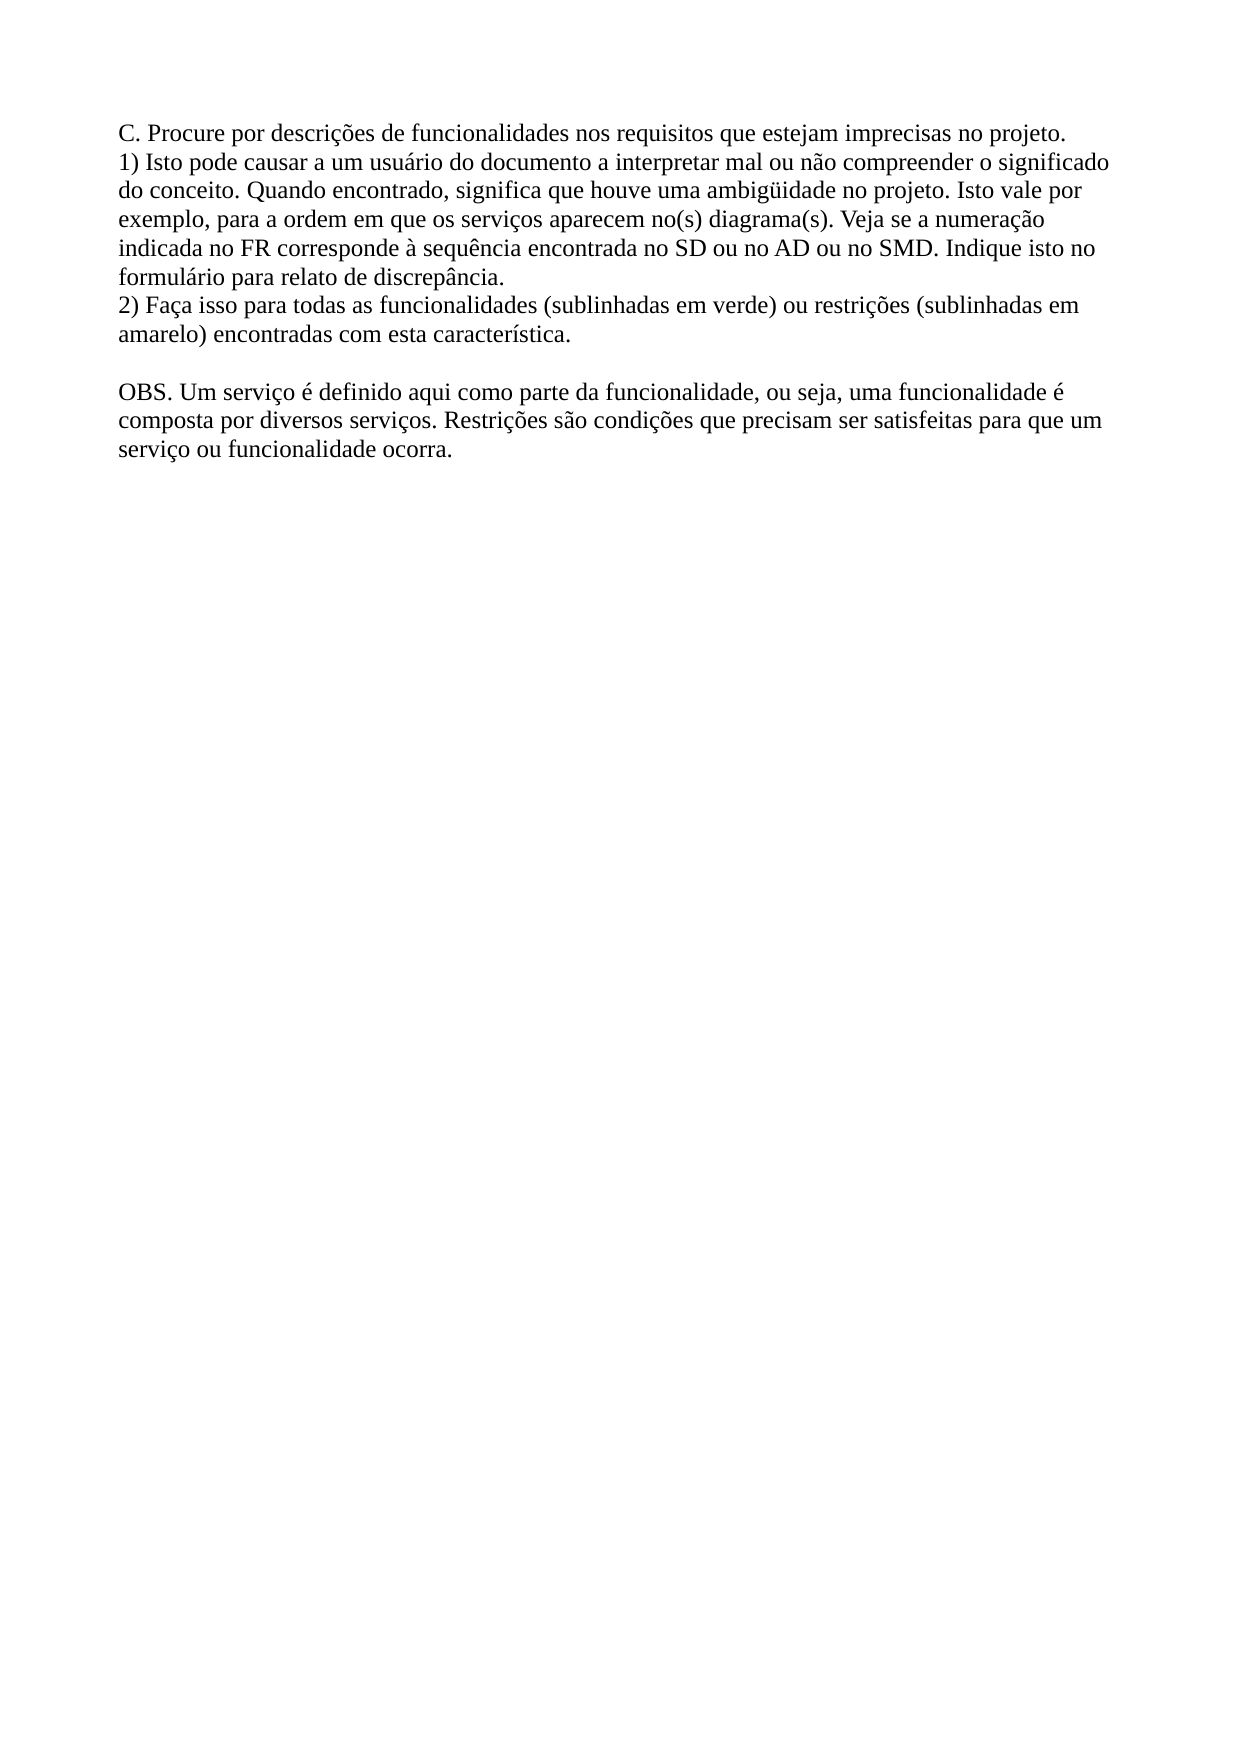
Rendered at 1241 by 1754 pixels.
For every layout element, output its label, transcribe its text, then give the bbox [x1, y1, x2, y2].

text 1) Isto pode causar a um usuário do documento a interpretar mal ou não compreender o significado do conceito. Quando encontrado, significa que houve uma ambigüidade no projeto. Isto vale por exemplo, para a ordem em que os serviços aparecem no(s) diagrama(s). Veja se a numeração indicada no FR corresponde à sequência encontrada no SD ou no AD ou no SMD. Indique isto no formulário para relato de discrepância. [118, 147, 1122, 291]
text OBS. Um serviço é definido aqui como parte da funcionalidade, ou seja, uma funcionalidade é composta por diversos serviços. Restrições são condições que precisam ser satisfeitas para que um serviço ou funcionalidade ocorra. [118, 377, 1122, 463]
text 2) Faça isso para todas as funcionalidades (sublinhadas em verde) ou restrições (sublinhadas em amarelo) encontradas com esta característica. [118, 291, 1122, 348]
text C. Procure por descrições de funcionalidades nos requisitos que estejam imprecisas no projeto. [118, 118, 1122, 147]
